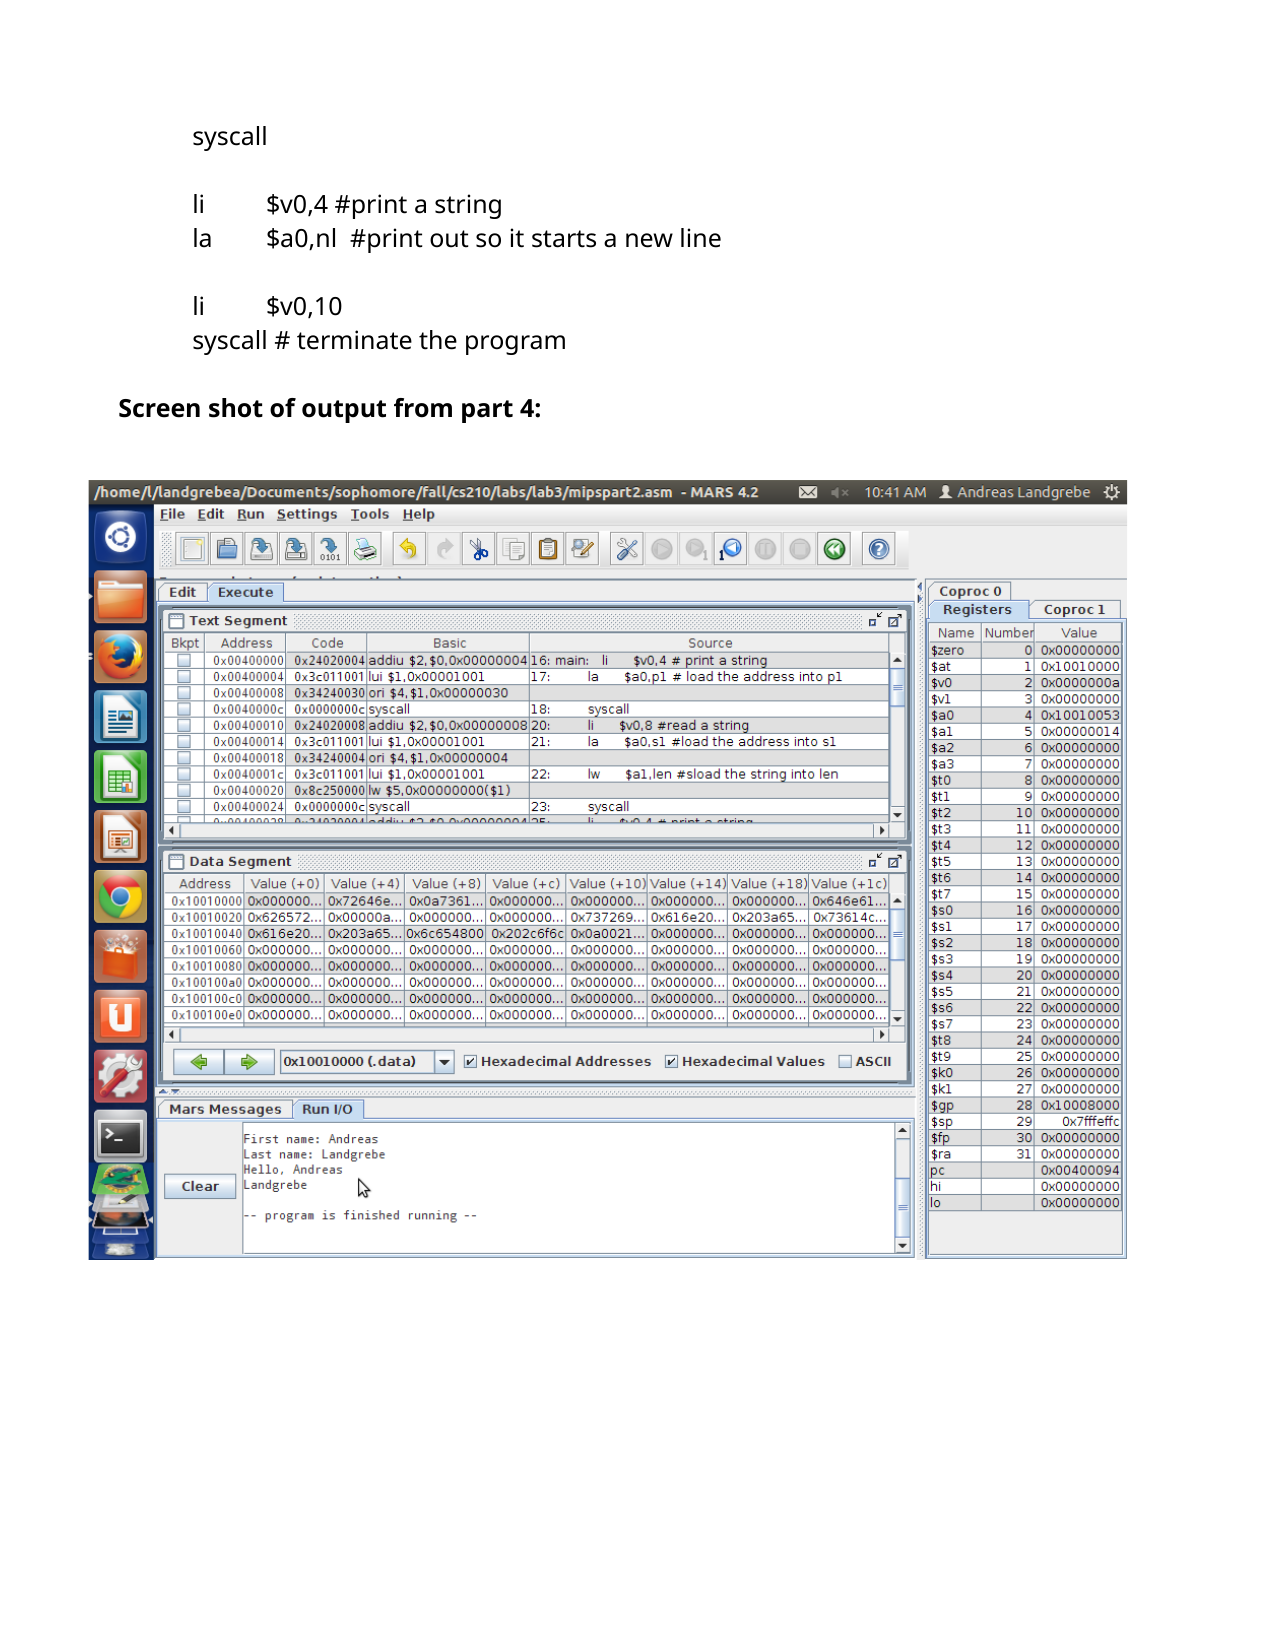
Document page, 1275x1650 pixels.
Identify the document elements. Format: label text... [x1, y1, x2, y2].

text syscall # terminate the program [118, 322, 1157, 357]
text Screen shot of output from part 4: [118, 391, 1157, 425]
text li $v0,4 #print a string [118, 186, 1157, 220]
text syscall [118, 118, 1157, 152]
text li $v0,10 [118, 288, 1157, 322]
picture [88, 480, 1128, 1260]
text la $a0,nl #print out so it starts a new line [118, 220, 1157, 254]
